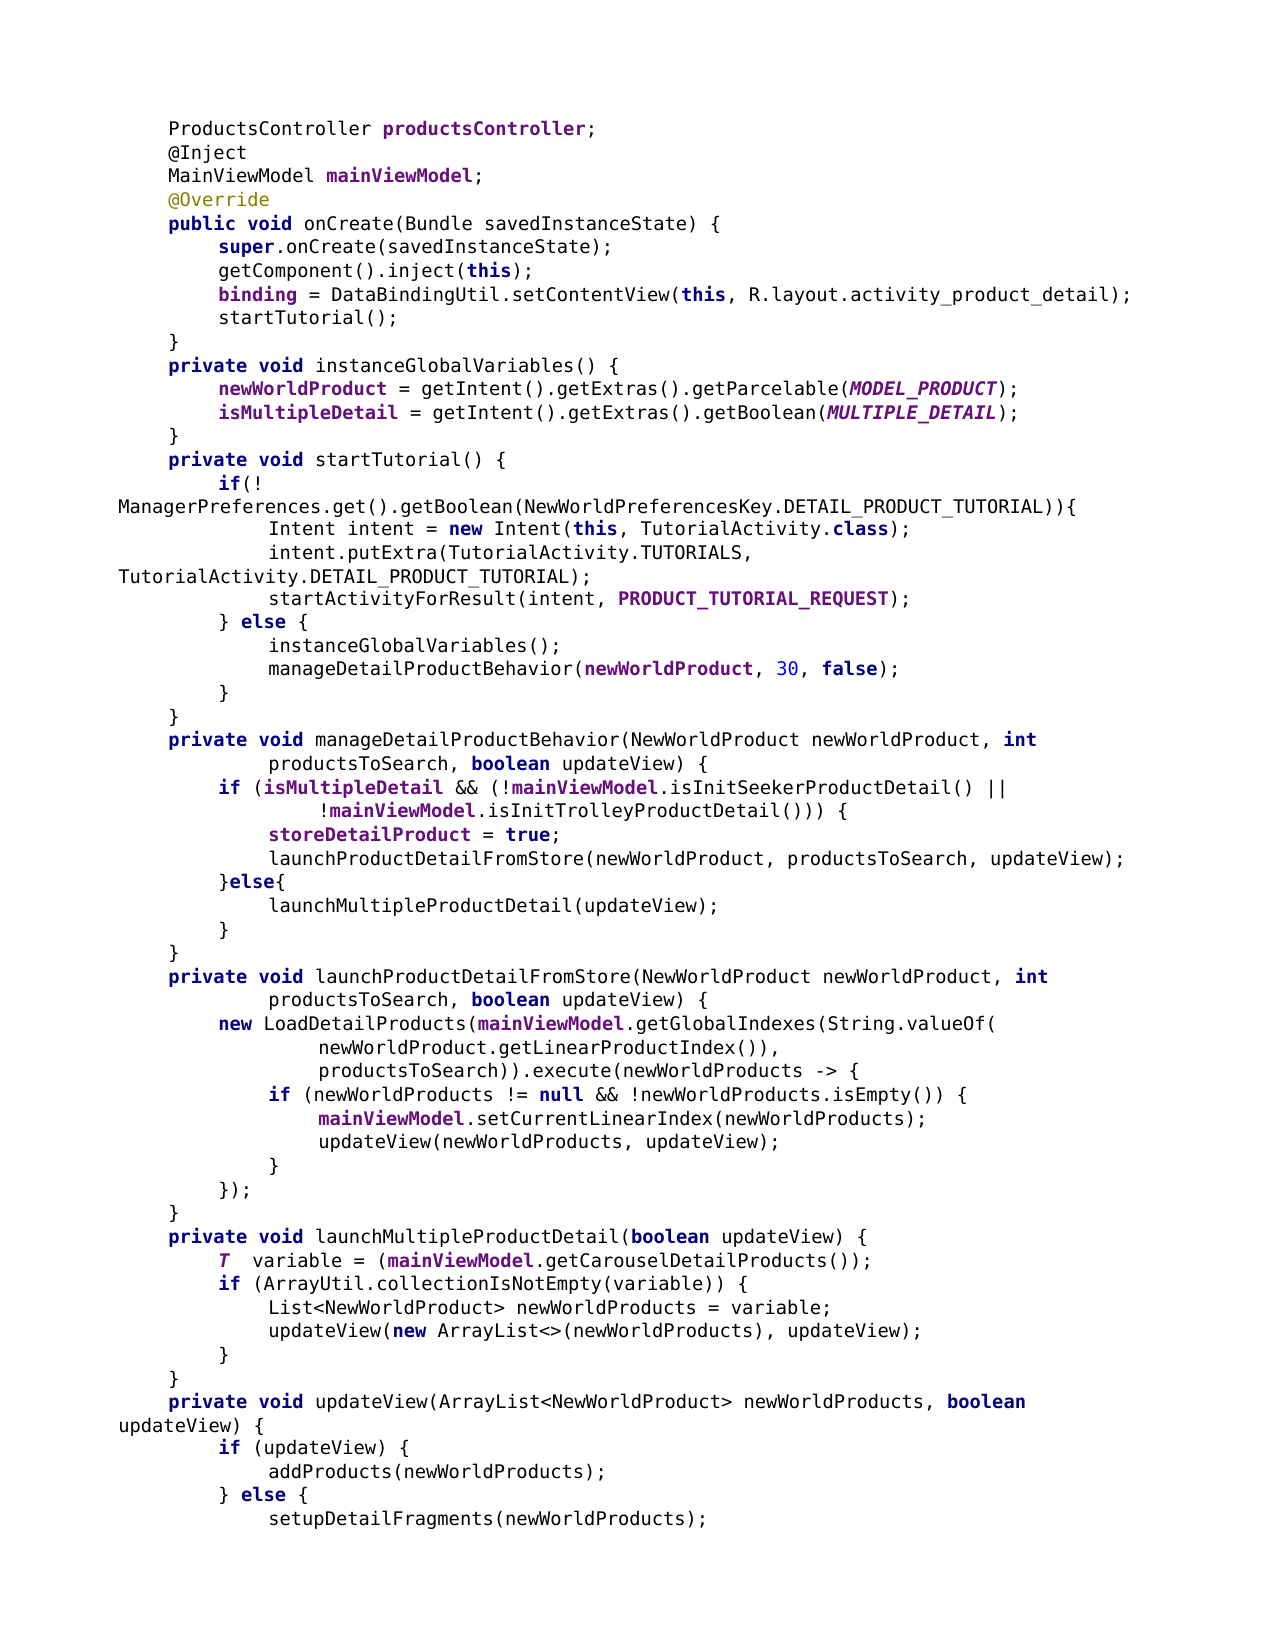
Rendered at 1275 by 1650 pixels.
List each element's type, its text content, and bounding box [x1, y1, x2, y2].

text ProductsController productsController; [118, 118, 1157, 142]
text }else{ [118, 871, 1157, 895]
text launchProductDetailFromStore(newWorldProduct, productsToSearch, updateView); [118, 848, 1157, 871]
text private void startTutorial() { [118, 449, 1157, 473]
text storeDetailProduct = true; [118, 824, 1157, 848]
text if (isMultipleDetail && (!mainViewModel.isInitSeekerProductDetail() || [118, 777, 1157, 800]
text public void onCreate(Bundle savedInstanceState) { [118, 213, 1157, 236]
text newWorldProduct.getLinearProductIndex()), [118, 1037, 1157, 1060]
text addProducts(newWorldProducts); [118, 1461, 1157, 1484]
text List<NewWorldProduct> newWorldProducts = variable; [118, 1297, 1157, 1321]
text } [118, 426, 1157, 449]
text } [118, 1202, 1157, 1226]
text MainViewModel mainViewModel; [118, 165, 1157, 189]
text if(!ManagerPreferences.get().getBoolean(NewWorldPreferencesKey.DETAIL_PRODUCT_TUTORIAL)){ [118, 473, 1157, 518]
text private void launchMultipleProductDetail(boolean updateView) { [118, 1226, 1157, 1249]
text T variable = (mainViewModel.getCarouselDetailProducts()); [118, 1249, 1157, 1273]
text } [118, 331, 1157, 354]
text launchMultipleProductDetail(updateView); [118, 895, 1157, 918]
text startTutorial(); [118, 307, 1157, 331]
text super.onCreate(savedInstanceState); [118, 236, 1157, 260]
text binding = DataBindingUtil.setContentView(this, R.layout.activity_product_detail); [118, 284, 1157, 307]
text manageDetailProductBehavior(newWorldProduct, 30, false); [118, 658, 1157, 682]
text newWorldProduct = getIntent().getExtras().getParcelable(MODEL_PRODUCT); [118, 378, 1157, 402]
text mainViewModel.setCurrentLinearIndex(newWorldProducts); [118, 1108, 1157, 1131]
text new LoadDetailProducts(mainViewModel.getGlobalIndexes(String.valueOf( [118, 1013, 1157, 1037]
text intent.putExtra(TutorialActivity.TUTORIALS, TutorialActivity.DETAIL_PRODUCT_TUTORIAL); [118, 542, 1157, 587]
text private void instanceGlobalVariables() { [118, 354, 1157, 378]
text !mainViewModel.isInitTrolleyProductDetail())) { [118, 800, 1157, 824]
text } else { [118, 1484, 1157, 1508]
text if (updateView) { [118, 1437, 1157, 1461]
text isMultipleDetail = getIntent().getExtras().getBoolean(MULTIPLE_DETAIL); [118, 402, 1157, 426]
text } [118, 942, 1157, 966]
text instanceGlobalVariables(); [118, 635, 1157, 658]
text } [118, 682, 1157, 706]
text setupDetailFragments(newWorldProducts); [118, 1508, 1157, 1532]
text getComponent().inject(this); [118, 260, 1157, 284]
text updateView(newWorldProducts, updateView); [118, 1131, 1157, 1155]
text startActivityForResult(intent, PRODUCT_TUTORIAL_REQUEST); [118, 587, 1157, 611]
text } [118, 1344, 1157, 1368]
text private void manageDetailProductBehavior(NewWorldProduct newWorldProduct, int [118, 729, 1157, 753]
text } [118, 918, 1157, 942]
text updateView(new ArrayList<>(newWorldProducts), updateView); [118, 1321, 1157, 1344]
text @Override [118, 189, 1157, 213]
text private void launchProductDetailFromStore(NewWorldProduct newWorldProduct, int [118, 966, 1157, 989]
text }); [118, 1179, 1157, 1202]
text if (newWorldProducts != null && !newWorldProducts.isEmpty()) { [118, 1084, 1157, 1108]
text Intent intent = new Intent(this, TutorialActivity.class); [118, 518, 1157, 542]
text @Inject [118, 142, 1157, 165]
text private void updateView(ArrayList<NewWorldProduct> newWorldProducts, boolean updateView) { [118, 1391, 1157, 1437]
text productsToSearch, boolean updateView) { [118, 989, 1157, 1013]
text } [118, 1155, 1157, 1179]
text productsToSearch, boolean updateView) { [118, 753, 1157, 777]
text } [118, 706, 1157, 729]
text productsToSearch)).execute(newWorldProducts -> { [118, 1060, 1157, 1084]
text } [118, 1368, 1157, 1391]
text if (ArrayUtil.collectionIsNotEmpty(variable)) { [118, 1273, 1157, 1297]
text } else { [118, 611, 1157, 635]
